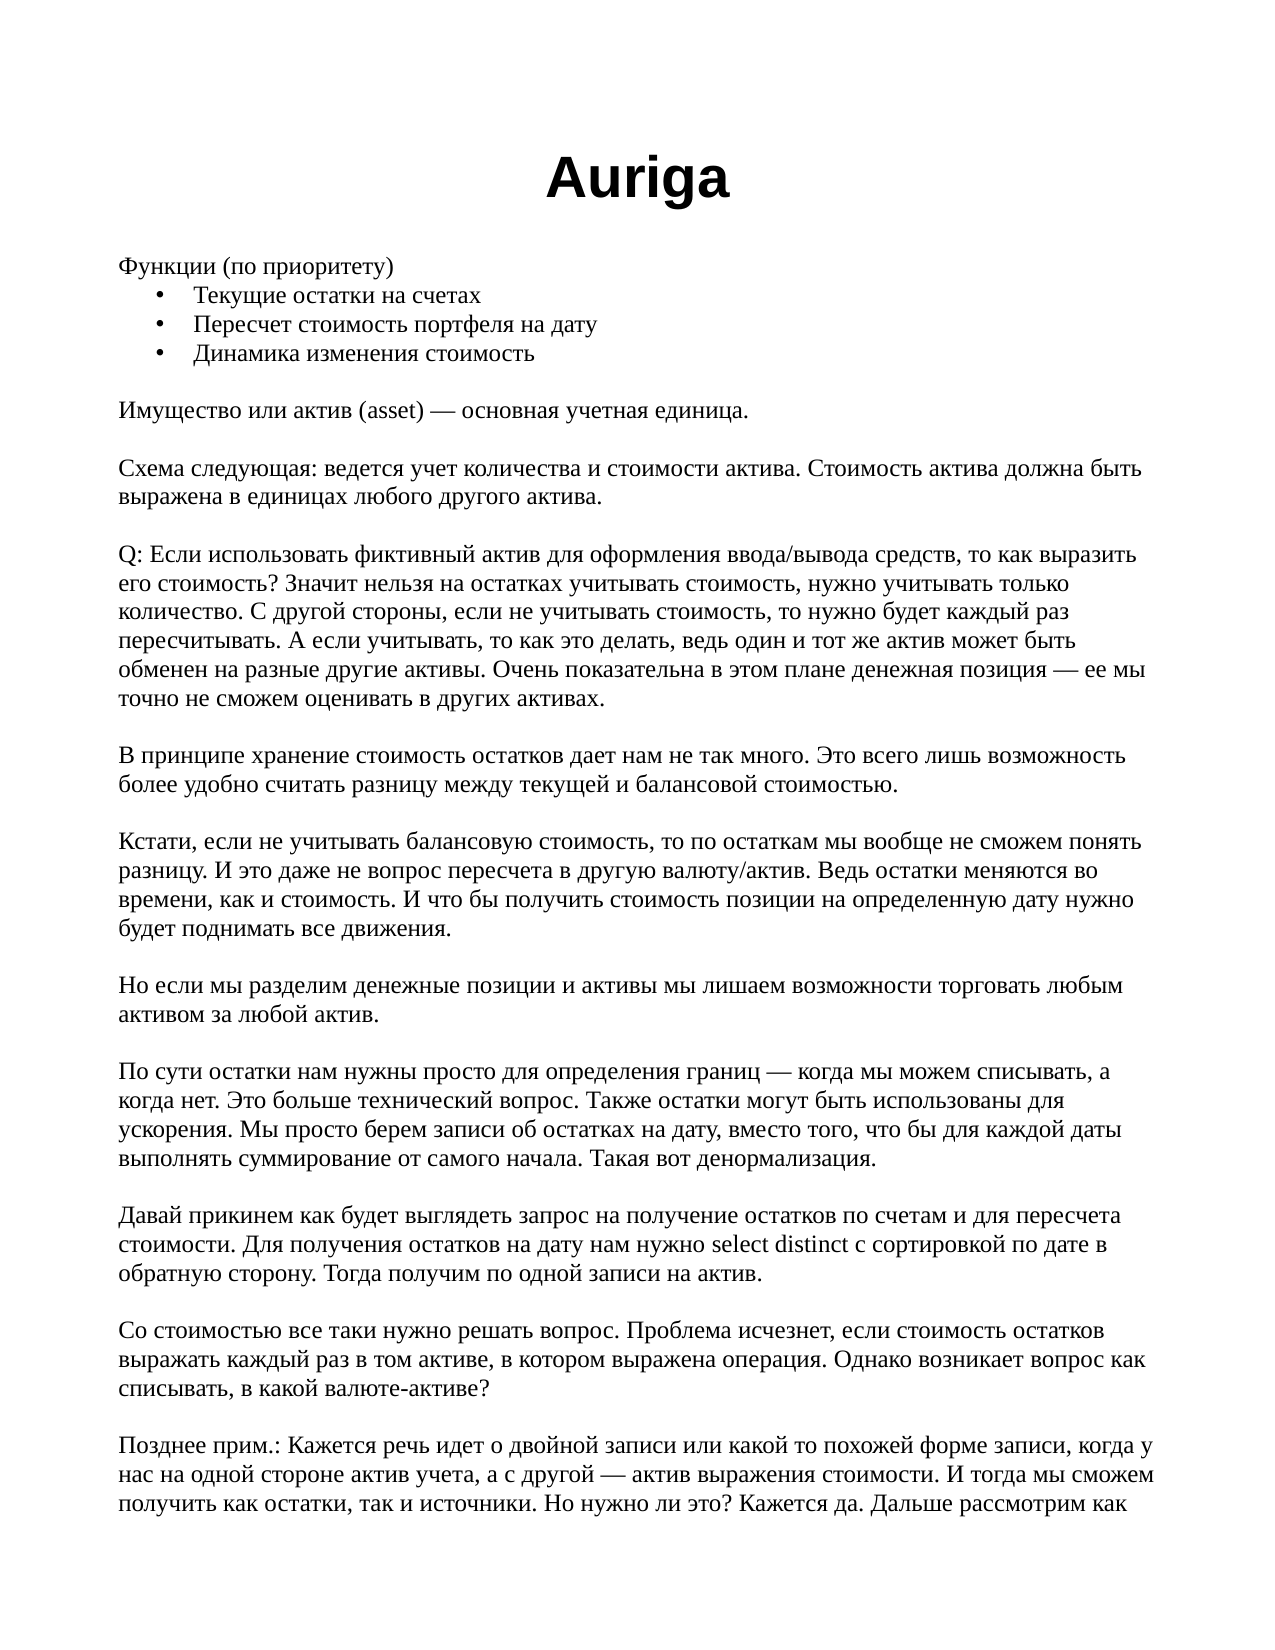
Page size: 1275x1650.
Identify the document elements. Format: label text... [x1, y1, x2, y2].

text Со стоимостью все таки нужно решать вопрос. Проблема исчезнет, если стоимость остатков выражать каждый раз в том активе, в котором выражена операция. Однако возникает вопрос как списывать, в какой валюте-активе? [118, 1315, 1157, 1401]
text Но если мы разделим денежные позиции и активы мы лишаем возможности торговать любым активом за любой актив. [118, 970, 1157, 1028]
text Кстати, если не учитывать балансовую стоимость, то по остаткам мы вообще не сможем понять разницу. И это даже не вопрос пересчета в другую валюту/актив. Ведь остатки меняются во времени, как и стоимость. И что бы получить стоимость позиции на определенную дату нужно будет поднимать все движения. [118, 826, 1157, 941]
text Схема следующая: ведется учет количества и стоимости актива. Стоимость актива должна быть выражена в единицах любого другого актива. [118, 453, 1157, 510]
title Auriga [118, 143, 1157, 210]
text В принципе хранение стоимость остатков дает нам не так много. Это всего лишь возможность более удобно считать разницу между текущей и балансовой стоимостью. [118, 740, 1157, 798]
text Имущество или актив (asset) — основная учетная единица. [118, 395, 1157, 424]
text Давай прикинем как будет выглядеть запрос на получение остатков по счетам и для пересчета стоимости. Для получения остатков на дату нам нужно select distinct с сортировкой по дате в обратную сторону. Тогда получим по одной записи на актив. [118, 1200, 1157, 1286]
list Текущие остатки на счетах [156, 280, 1157, 309]
text Функции (по приоритету) [118, 251, 1157, 280]
text По сути остатки нам нужны просто для определения границ — когда мы можем списывать, а когда нет. Это больше технический вопрос. Также остатки могут быть использованы для ускорения. Мы просто берем записи об остатках на дату, вместо того, что бы для каждой даты выполнять суммирование от самого начала. Такая вот денормализация. [118, 1056, 1157, 1171]
text Позднее прим.: Кажется речь идет о двойной записи или какой то похожей форме записи, когда у нас на одной стороне актив учета, а с другой — актив выражения стоимости. И тогда мы сможем получить как остатки, так и источники. Но нужно ли это? Кажется да. Дальше рассмотрим как [118, 1430, 1157, 1516]
text Q: Если использовать фиктивный актив для оформления ввода/вывода средств, то как выразить его стоимость? Значит нельзя на остатках учитывать стоимость, нужно учитывать только количество. С другой стороны, если не учитывать стоимость, то нужно будет каждый раз пересчитывать. А если учитывать, то как это делать, ведь один и тот же актив может быть обменен на разные другие активы. Очень показательна в этом плане денежная позиция — ее мы точно не сможем оценивать в других активах. [118, 539, 1157, 711]
list Пересчет стоимость портфеля на дату [156, 309, 1157, 338]
list Динамика изменения стоимость [156, 338, 1157, 366]
